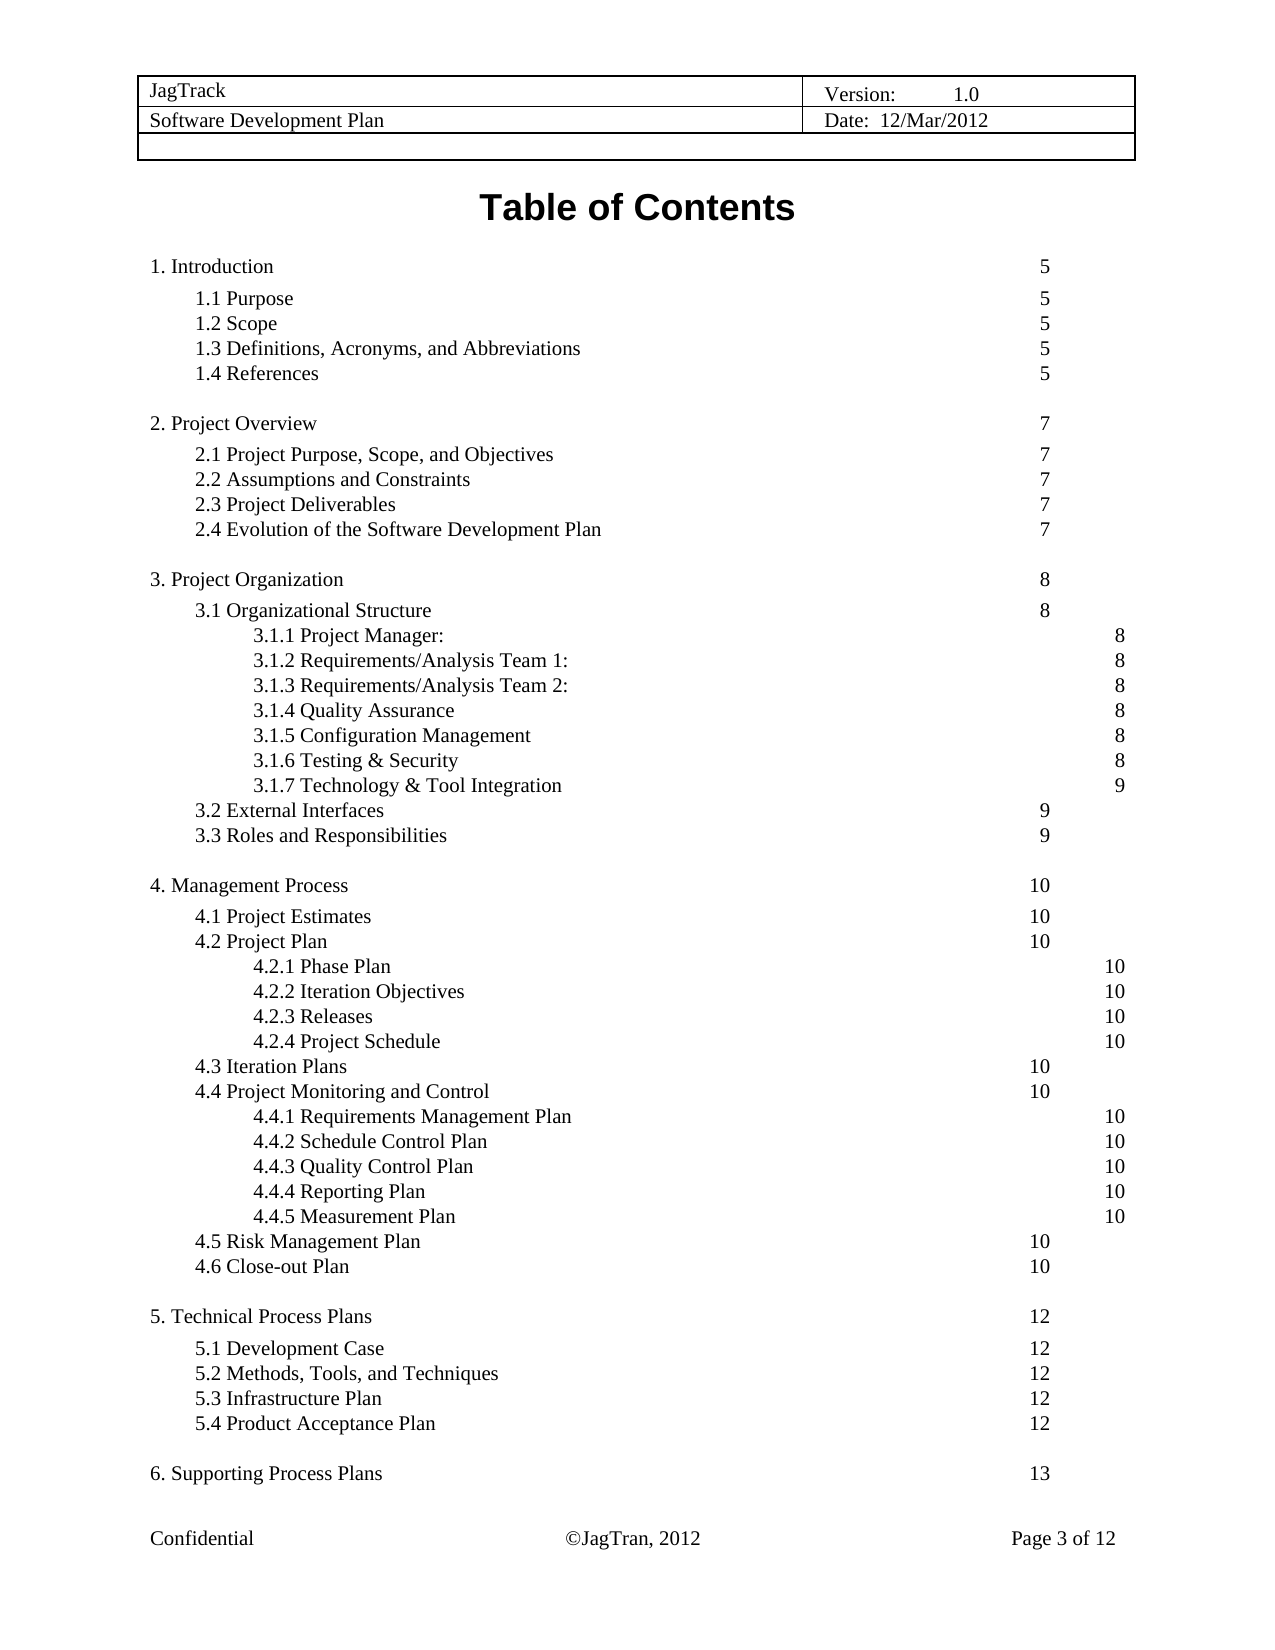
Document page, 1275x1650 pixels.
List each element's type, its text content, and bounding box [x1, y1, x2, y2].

text 4.4.3 Quality Control Plan 10 [253, 1153, 1125, 1178]
text 3.1.4 Quality Assurance 8 [253, 697, 1125, 722]
text 4.1 Project Estimates 10 [195, 903, 1050, 928]
text 1.3 Definitions, Acronyms, and Abbreviations 5 [195, 335, 1050, 360]
text 1.2 Scope 5 [195, 310, 1050, 335]
text 2.1 Project Purpose, Scope, and Objectives 7 [195, 441, 1050, 466]
text 1. Introduction 5 [150, 253, 1050, 278]
text 5.1 Development Case 12 [195, 1335, 1050, 1360]
text 4.2.4 Project Schedule 10 [253, 1028, 1125, 1053]
text 4.4.5 Measurement Plan 10 [253, 1203, 1125, 1228]
text 3.1 Organizational Structure 8 [195, 597, 1050, 622]
text 5.2 Methods, Tools, and Techniques 12 [195, 1360, 1050, 1385]
text 5.4 Product Acceptance Plan 12 [195, 1410, 1050, 1435]
text 4.4 Project Monitoring and Control 10 [195, 1078, 1050, 1103]
text 4.3 Iteration Plans 10 [195, 1053, 1050, 1078]
text 3.1.1 Project Manager: 8 [253, 622, 1125, 647]
text 4.2 Project Plan 10 [195, 928, 1050, 953]
text 6. Supporting Process Plans 13 [150, 1460, 1050, 1485]
text 3.1.3 Requirements/Analysis Team 2: 8 [253, 672, 1125, 697]
text 5.3 Infrastructure Plan 12 [195, 1385, 1050, 1410]
text 2.3 Project Deliverables 7 [195, 491, 1050, 516]
text 4.5 Risk Management Plan 10 [195, 1228, 1050, 1253]
text 4. Management Process 10 [150, 872, 1050, 897]
text 3.1.6 Testing & Security 8 [253, 747, 1125, 772]
text 4.4.1 Requirements Management Plan 10 [253, 1103, 1125, 1128]
text 2. Project Overview 7 [150, 410, 1050, 435]
text 4.2.1 Phase Plan 10 [253, 953, 1125, 978]
text 3. Project Organization 8 [150, 566, 1050, 591]
text 4.6 Close-out Plan 10 [195, 1253, 1050, 1278]
text 4.2.2 Iteration Objectives 10 [253, 978, 1125, 1003]
text 1.4 References 5 [195, 360, 1050, 385]
text 4.4.2 Schedule Control Plan 10 [253, 1128, 1125, 1153]
text 3.1.2 Requirements/Analysis Team 1: 8 [253, 647, 1125, 672]
text 3.1.5 Configuration Management 8 [253, 722, 1125, 747]
subtitle Table of Contents [150, 185, 1125, 228]
text 2.4 Evolution of the Software Development Plan 7 [195, 516, 1050, 541]
text 1.1 Purpose 5 [195, 285, 1050, 310]
text 5. Technical Process Plans 12 [150, 1303, 1050, 1328]
text 2.2 Assumptions and Constraints 7 [195, 466, 1050, 491]
text 3.3 Roles and Responsibilities 9 [195, 822, 1050, 847]
text 4.2.3 Releases 10 [253, 1003, 1125, 1028]
text 3.1.7 Technology & Tool Integration 9 [253, 772, 1125, 797]
text 3.2 External Interfaces 9 [195, 797, 1050, 822]
text 4.4.4 Reporting Plan 10 [253, 1178, 1125, 1203]
